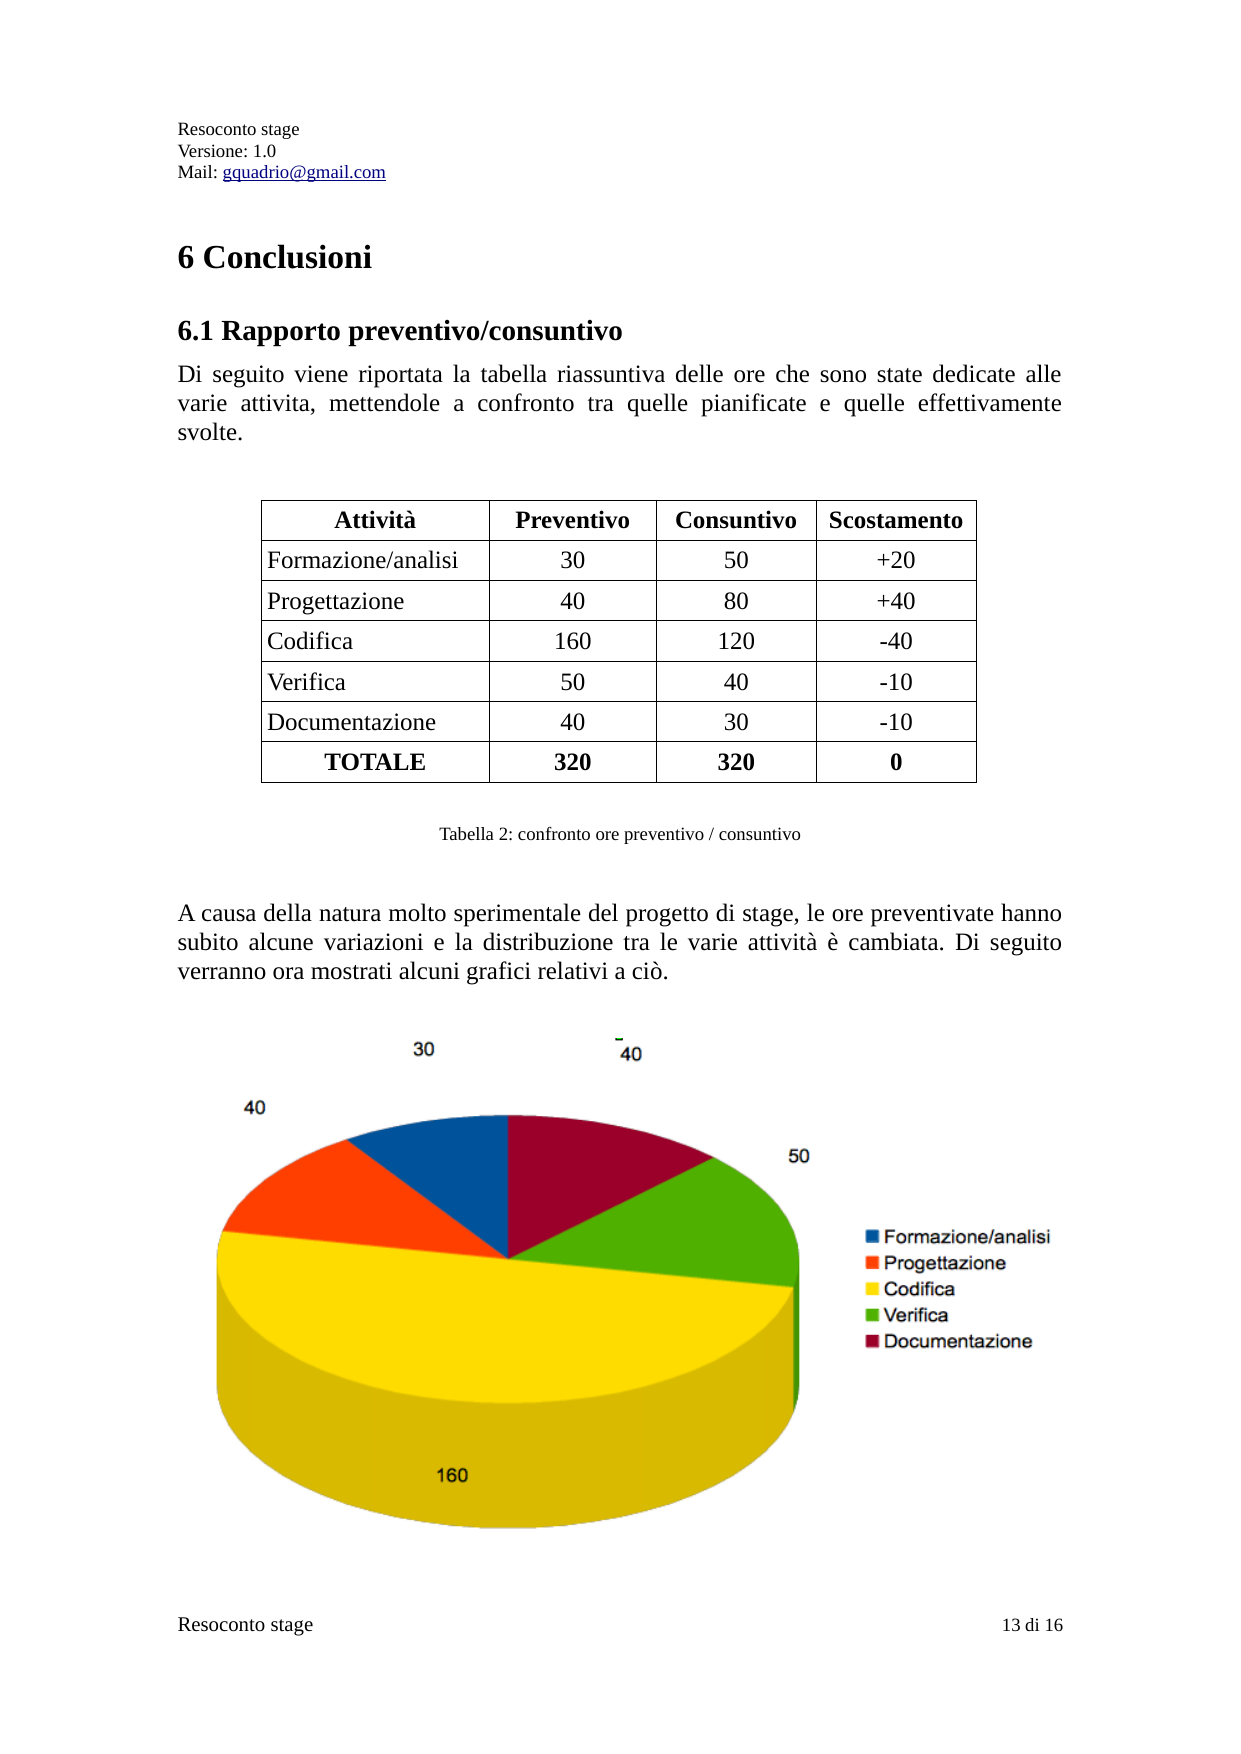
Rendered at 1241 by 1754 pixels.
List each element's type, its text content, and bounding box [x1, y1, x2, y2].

table_cell 30 [657, 702, 816, 741]
table_cell 320 [490, 742, 656, 782]
table_cell 0 [817, 742, 976, 782]
subtitle 6.1 Rapporto preventivo/consuntivo [177, 313, 1063, 347]
subtitle 6 Conclusioni [177, 237, 1063, 276]
table_cell -10 [817, 702, 976, 741]
table_cell 50 [490, 662, 656, 701]
text A causa della natura molto sperimentale del progetto di stage, le ore preventivate hanno subito alcune variazioni e la distribuzione tra le varie attività è cambiata. Di seguito verranno ora mostrati alcuni grafici relativi a ciò. [177, 898, 1063, 984]
table_cell 30 [490, 541, 656, 580]
table_cell +20 [817, 541, 976, 580]
table_cell TOTALE [262, 742, 489, 782]
table_cell 40 [490, 581, 656, 620]
table_cell Verifica [262, 662, 489, 701]
table_cell 160 [490, 621, 656, 661]
table_cell Formazione/analisi [262, 541, 489, 580]
table_cell Progettazione [262, 581, 489, 620]
table_header Attività [262, 501, 489, 540]
text Tabella 2: confronto ore preventivo / consuntivo [177, 823, 1063, 844]
table_cell 120 [657, 621, 816, 661]
table_header Consuntivo [657, 501, 816, 540]
picture [177, 1038, 1063, 1535]
table_cell 320 [657, 742, 816, 782]
table_cell 80 [657, 581, 816, 620]
table_cell 40 [490, 702, 656, 741]
table_cell 50 [657, 541, 816, 580]
text Di seguito viene riportata la tabella riassuntiva delle ore che sono state dedicate alle varie attivita, mettendole a confronto tra quelle pianificate e quelle effettivamente svolte. [177, 359, 1063, 446]
table_header Preventivo [490, 501, 656, 540]
table_cell -10 [817, 662, 976, 701]
table_cell 40 [657, 662, 816, 701]
table_cell -40 [817, 621, 976, 661]
table_cell +40 [817, 581, 976, 620]
table_cell Documentazione [262, 702, 489, 741]
table_cell Codifica [262, 621, 489, 661]
table_header Scostamento [817, 501, 976, 540]
